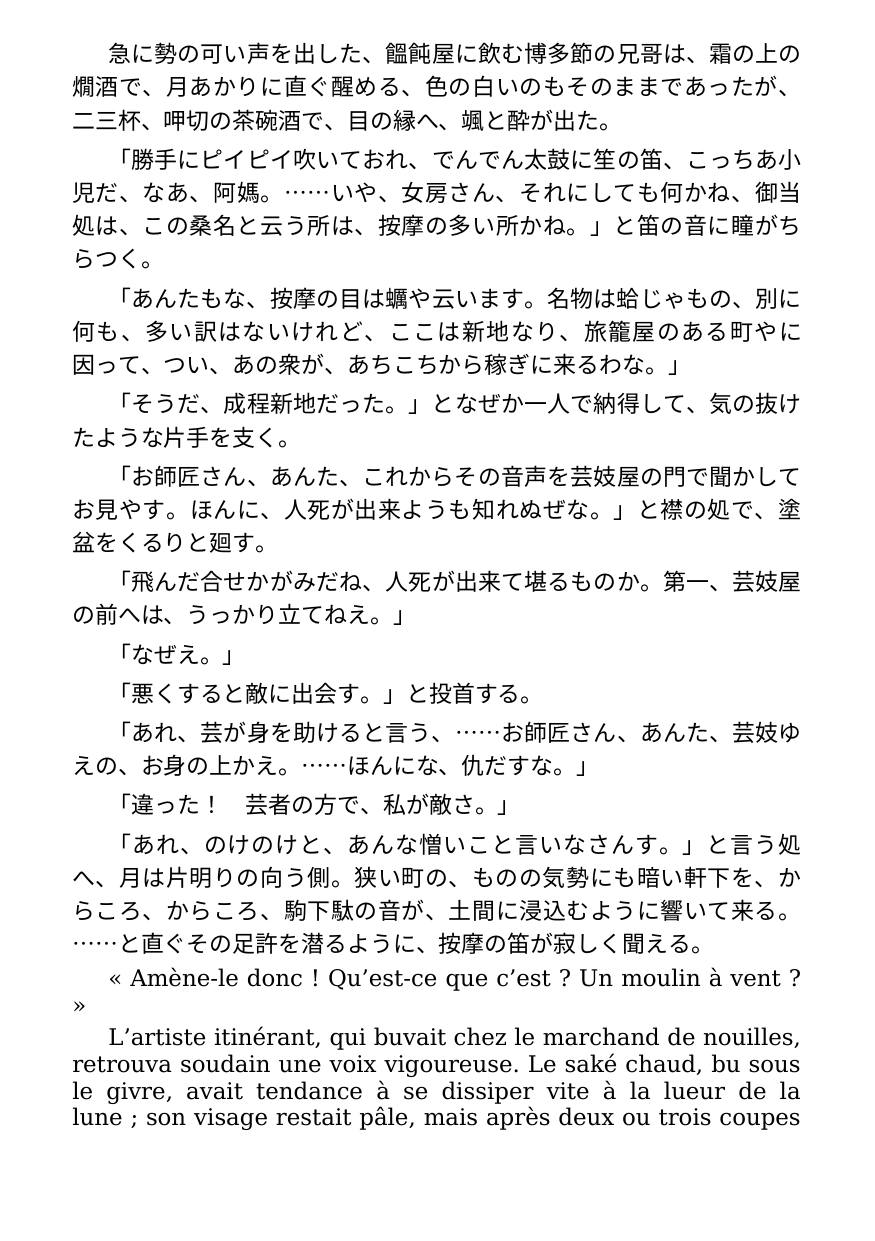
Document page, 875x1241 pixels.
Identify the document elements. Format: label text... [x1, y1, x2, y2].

text « Amène-le donc ! Qu’est-ce que c’est ? Un moulin à vent ? » [72, 965, 802, 1019]
text 「お師匠さん、あんた、これからその音声を芸妓屋の門で聞かしてお見やす。ほんに、人死が出来ようも知れぬぜな。」と襟の処で、塗盆をくるりと廻す。 [72, 458, 802, 558]
text 「勝手にピイピイ吹いておれ、でんでん太鼓に笙の笛、こっちあ小児だ、なあ、阿媽。……いや、女房さん、それにしても何かね、御当処は、この桑名と云う所は、按摩の多い所かね。」と笛の音に瞳がちらつく。 [72, 142, 802, 274]
text L’artiste itinérant, qui buvait chez le marchand de nouilles, retrouva soudain une voix vigoureuse. Le saké chaud, bu sous le givre, avait tendance à se dissiper vite à la lueur de la lune ; son visage restait pâle, mais après deux ou trois coupes [72, 1024, 802, 1131]
text 「あんたもな、按摩の目は蠣や云います。名物は蛤じゃもの、別に何も、多い訳はないけれど、ここは新地なり、旅籠屋のある町やに因って、つい、あの衆が、あちこちから稼ぎに来るわな。」 [72, 281, 802, 380]
text 「あれ、芸が身を助けると言う、……お師匠さん、あんた、芸妓ゆえの、お身の上かえ。……ほんにな、仇だすな。」 [72, 715, 802, 781]
text 「なぜえ。」 [72, 637, 802, 670]
text 「飛んだ合せかがみだね、人死が出来て堪るものか。第一、芸妓屋の前へは、うっかり立てねえ。」 [72, 564, 802, 631]
text 「違った！ 芸者の方で、私が敵さ。」 [72, 787, 802, 821]
text 「あれ、のけのけと、あんな憎いこと言いなさんす。」と言う処へ、月は片明りの向う側。狭い町の、ものの気勢にも暗い軒下を、からころ、からころ、駒下駄の音が、土間に浸込むように響いて来る。……と直ぐその足許を潜るように、按摩の笛が寂しく聞える。 [72, 826, 802, 959]
text 急に勢の可い声を出した、饂飩屋に飲む博多節の兄哥は、霜の上の燗酒で、月あかりに直ぐ醒める、色の白いのもそのままであったが、二三杯、呷切の茶碗酒で、目の縁へ、颯と酔が出た。 [72, 36, 802, 136]
text 「悪くすると敵に出会す。」と投首する。 [72, 676, 802, 709]
text 「そうだ、成程新地だった。」となぜか一人で納得して、気の抜けたような片手を支く。 [72, 386, 802, 453]
